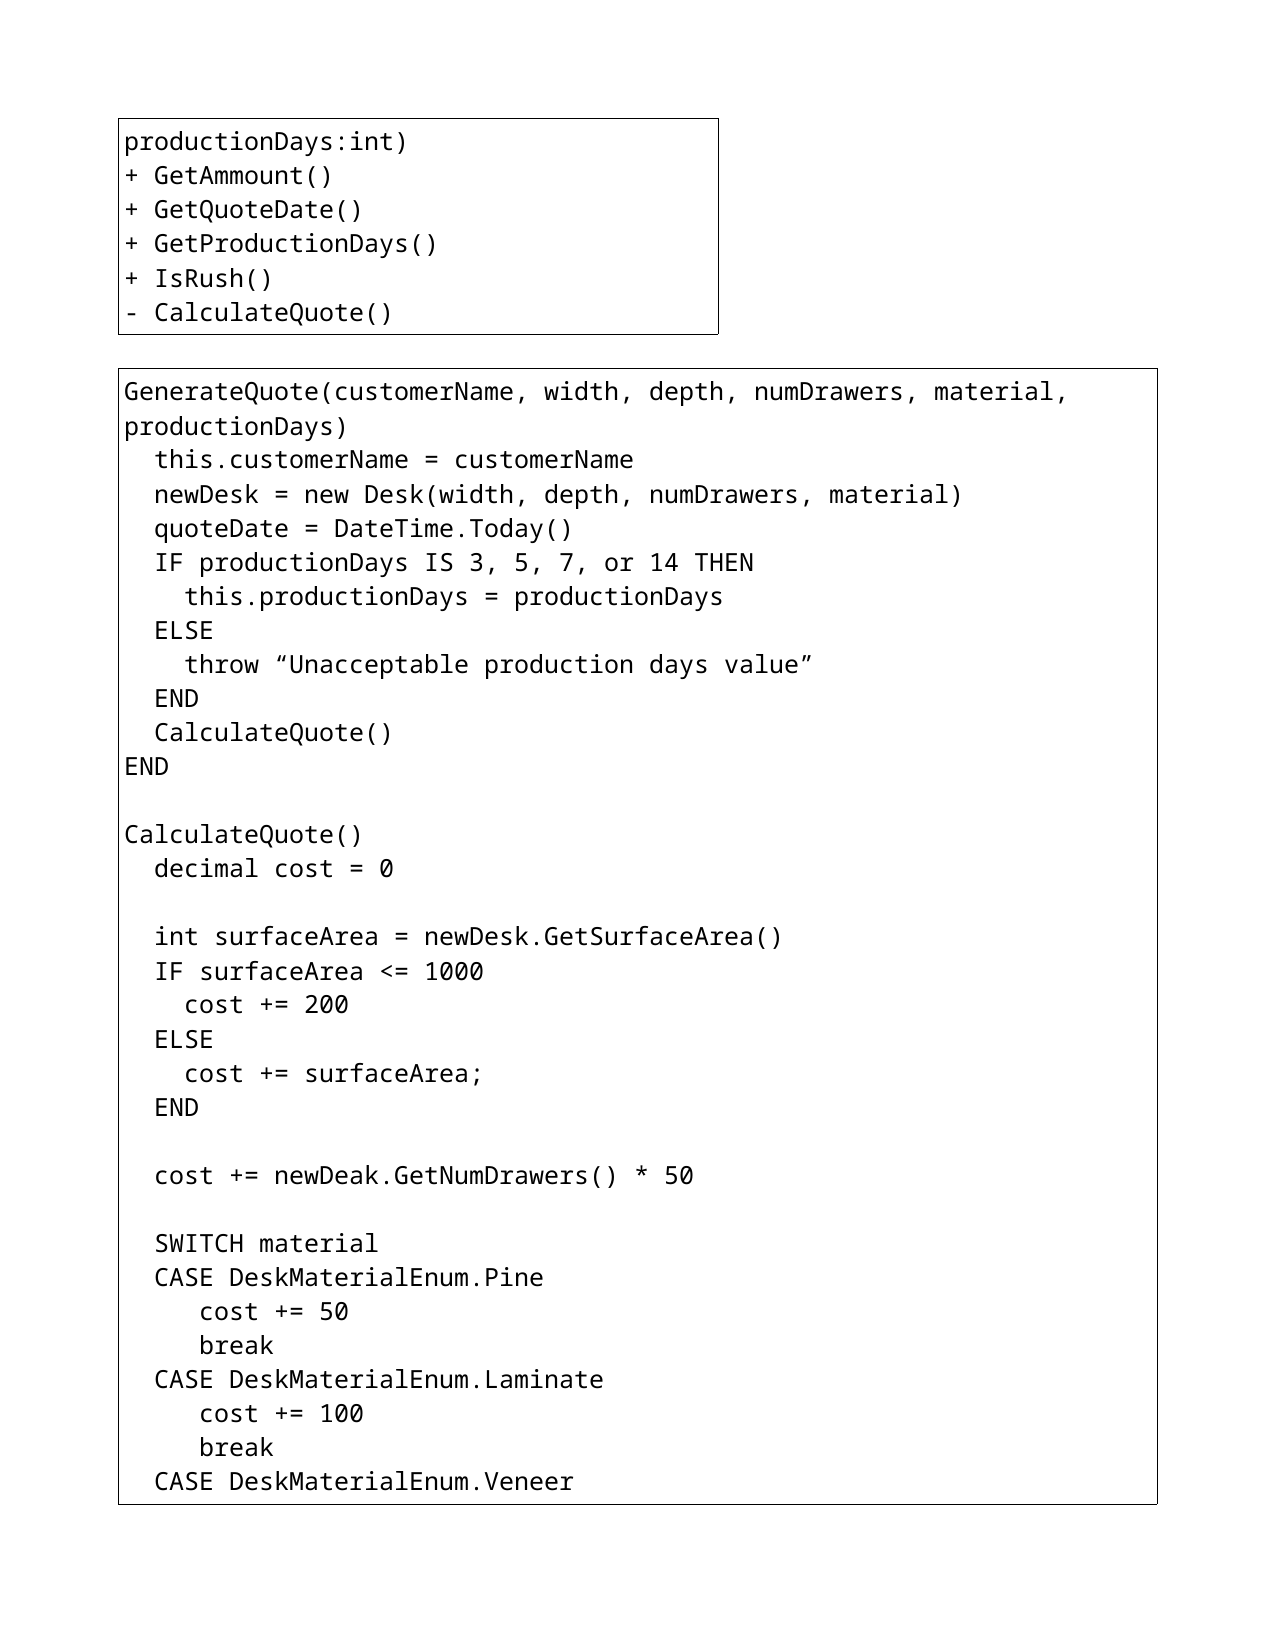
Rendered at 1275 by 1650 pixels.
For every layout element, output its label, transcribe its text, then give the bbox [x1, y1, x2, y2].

table_header GenerateQuote(customerName, width, depth, numDrawers, material, productionDays) this.customerName = customerName newDesk = new Desk(width, depth, numDrawers, material) quoteDate = DateTime.Today() IF productionDays IS 3, 5, 7, or 14 THEN this.productionDays = productionDays ELSE throw “Unacceptable production days value” END CalculateQuote() END CalculateQuote() decimal cost = 0 int surfaceArea = newDesk.GetSurfaceArea() IF surfaceArea <= 1000 cost += 200 ELSE cost += surfaceArea; END cost += newDeak.GetNumDrawers() * 50 SWITCH material CASE DeskMaterialEnum.Pine cost += 50 break CASE DeskMaterialEnum.Laminate cost += 100 break CASE DeskMaterialEnum.Veneer [119, 369, 1157, 1504]
table_cell productionDays:int) + GetAmmount() + GetQuoteDate() + GetProductionDays() + IsRush() - CalculateQuote() [119, 119, 718, 334]
